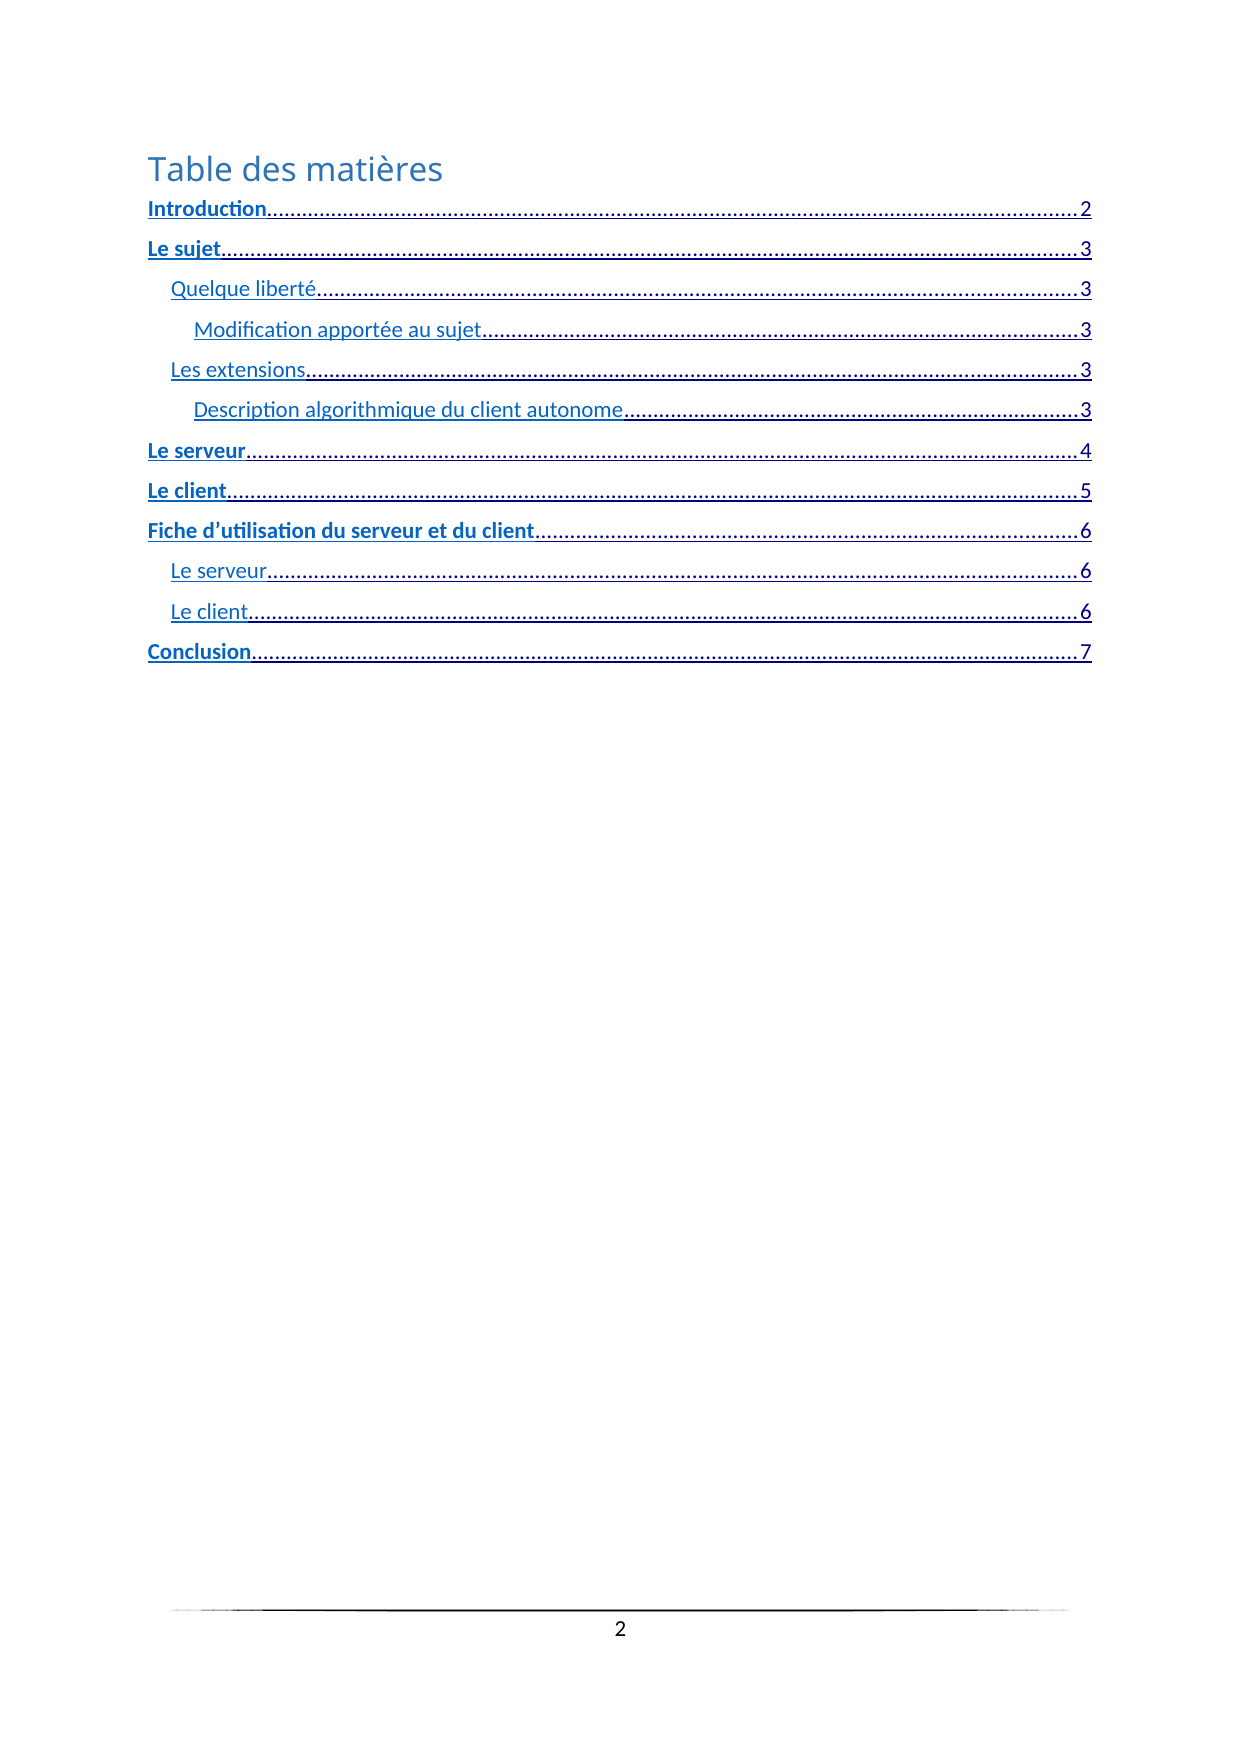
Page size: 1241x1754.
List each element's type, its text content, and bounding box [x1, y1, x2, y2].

text Le sujet 3 [148, 234, 1093, 262]
text Les extensions 3 [171, 355, 1093, 383]
text Introduction 2 [148, 194, 1093, 222]
text Le client 5 [148, 476, 1093, 504]
text Fiche d’utilisation du serveur et du client 6 [148, 516, 1093, 544]
text Le serveur 4 [148, 436, 1093, 464]
text Quelque liberté 3 [171, 274, 1093, 302]
text Table des matières [148, 145, 1093, 191]
text Description algorithmique du client autonome 3 [193, 395, 1093, 423]
text Le serveur 6 [171, 557, 1093, 585]
text Conclusion 7 [148, 637, 1093, 665]
text Le client 6 [171, 597, 1093, 625]
text Modification apportée au sujet 3 [193, 315, 1093, 343]
